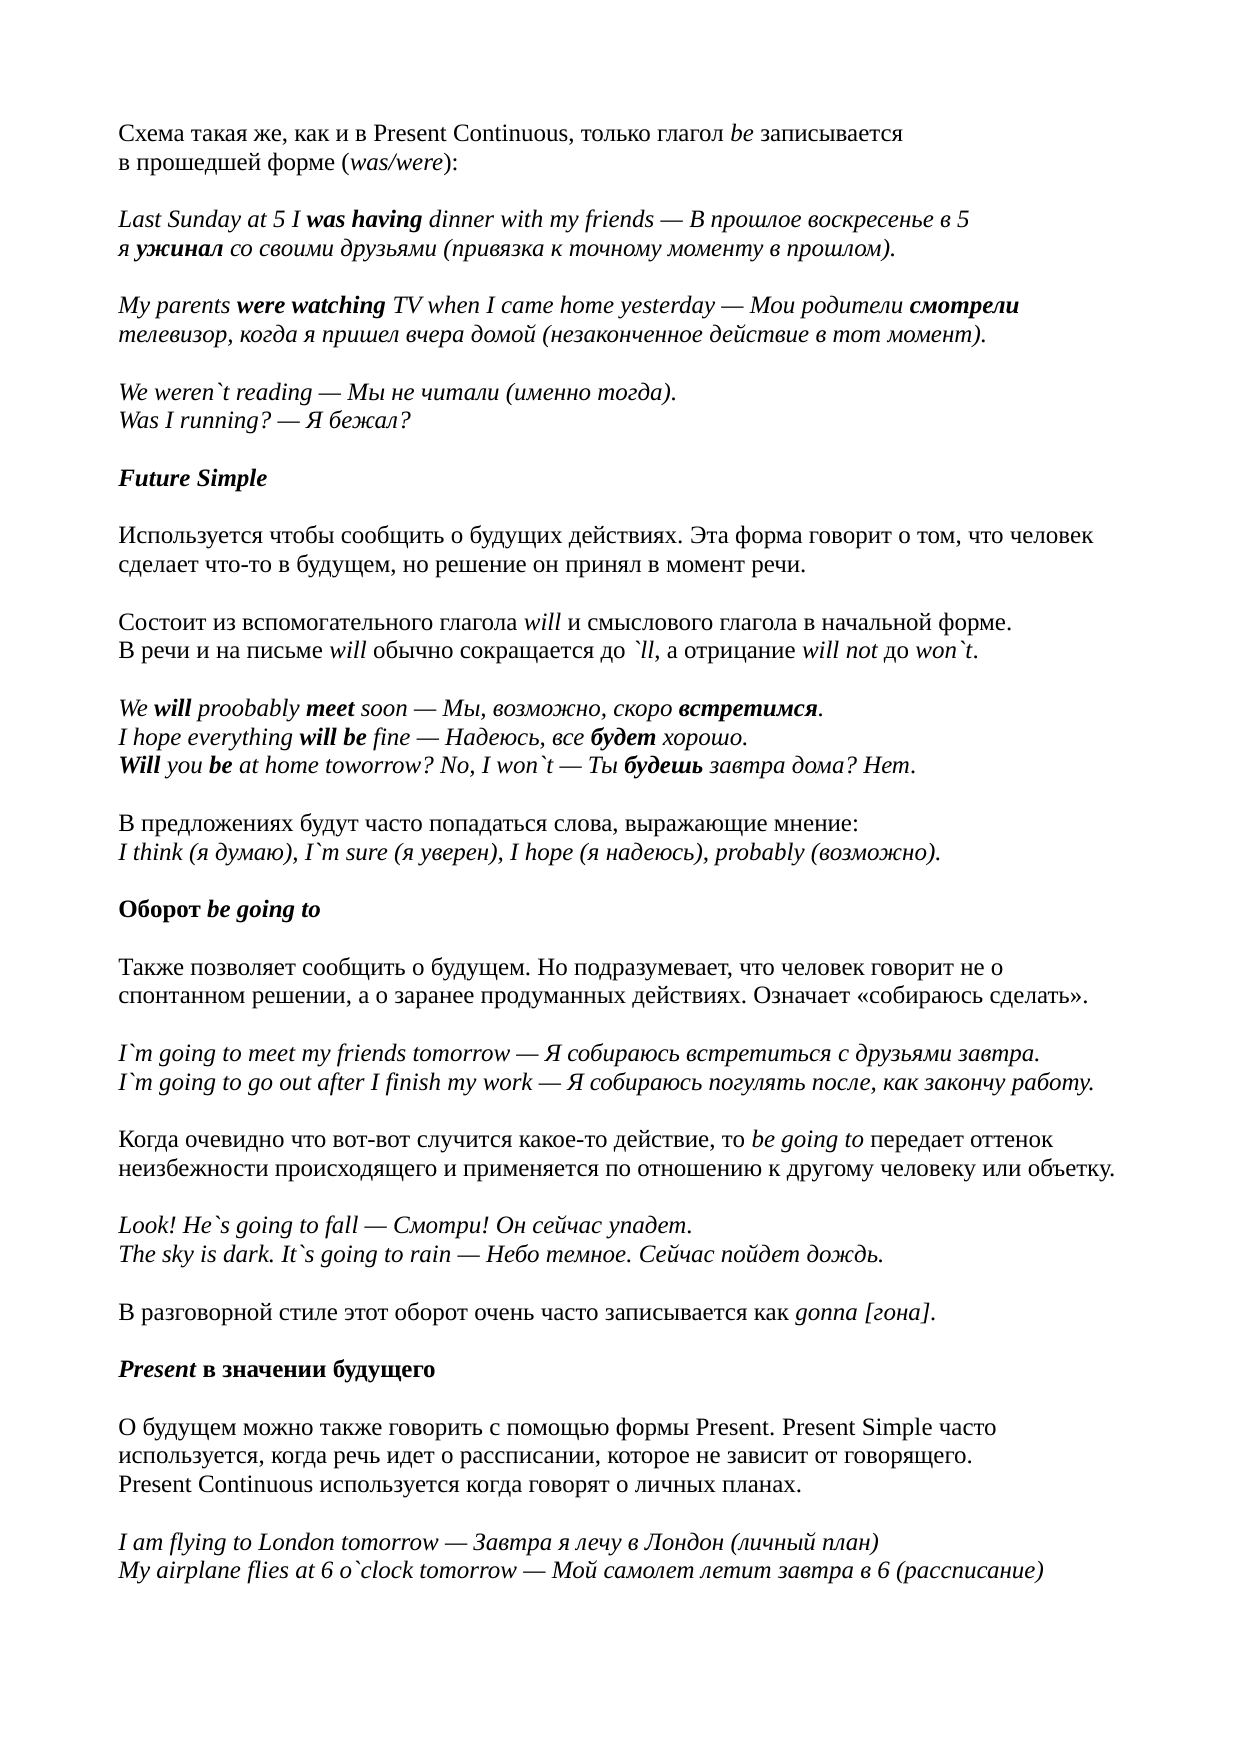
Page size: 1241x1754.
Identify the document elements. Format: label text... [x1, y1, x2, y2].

text в прошедшей форме (was/were): [118, 147, 1122, 176]
text I am flying to London tomorrow — Завтра я лечу в Лондон (личный план) [118, 1527, 1122, 1556]
text В речи и на письме will обычно сокращается до `ll, а отрицание will not до won`t. [118, 636, 1122, 664]
text I think (я думаю), I`m sure (я уверен), I hope (я надеюсь), probably (возможно). [118, 837, 1122, 866]
text О будущем можно также говорить с помощью формы Present. Present Simple часто используется, когда речь идет о рассписании, которое не зависит от говорящего. [118, 1412, 1122, 1469]
text I`m going to meet my friends tomorrow — Я собираюсь встретиться с друзьями завтра. [118, 1038, 1122, 1067]
text Используется чтобы сообщить о будущих действиях. Эта форма говорит о том, что человек сделает что-то в будущем, но решение он принял в момент речи. [118, 521, 1122, 578]
text Look! He`s going to fall — Смотри! Он сейчас упадет. [118, 1211, 1122, 1239]
text My parents were watching TV when I came home yesterday — Мои родители смотрели телевизор, когда я пришел вчера домой (незаконченное действие в тот момент). [118, 291, 1122, 348]
text Present в значении будущего [118, 1354, 1122, 1383]
text Last Sunday at 5 I was having dinner with my friends — В прошлое воскресенье в 5 [118, 204, 1122, 233]
text Оборот be going to [118, 894, 1122, 923]
text Cхема такая же, как и в Present Continuous, только глагол be записывается [118, 118, 1122, 147]
text Present Continuous используется когда говорят о личных планах. [118, 1469, 1122, 1498]
text My airplane flies at 6 o`clock tomorrow — Мой самолет летит завтра в 6 (рассписание) [118, 1556, 1122, 1584]
text I hope everything will be fine — Надеюсь, все будет хорошо. [118, 722, 1122, 751]
text Was I running? — Я бежал? [118, 406, 1122, 434]
text Также позволяет сообщить о будущем. Но подразумевает, что человек говорит не о спонтанном решении, а о заранее продуманных действиях. Означает «собираюсь сделать». [118, 952, 1122, 1009]
text We weren`t reading — Мы не читали (именно тогда). [118, 377, 1122, 406]
text I`m going to go out after I finish my work — Я собираюсь погулять после, как закончу работу. [118, 1067, 1122, 1096]
text The sky is dark. It`s going to rain — Небо темное. Сейчас пойдет дождь. [118, 1239, 1122, 1268]
text я ужинал со своими друзьями (привязка к точному моменту в прошлом). [118, 233, 1122, 262]
text В разговорной стиле этот оборот очень часто записывается как gonna [гона]. [118, 1297, 1122, 1326]
text Future Simple [118, 463, 1122, 492]
text Когда очевидно что вот-вот случится какое-то действие, то be going to передает оттенок неизбежности происходящего и применяется по отношению к другому человеку или объетку. [118, 1124, 1122, 1182]
text We will proobably meet soon — Мы, возможно, скоро встретимся. [118, 693, 1122, 722]
text Will you be at home toworrow? No, I won`t — Ты будешь завтра дома? Нет. [118, 751, 1122, 779]
text В предложениях будут часто попадаться слова, выражающие мнение: [118, 808, 1122, 837]
text Состоит из вспомогательного глагола will и смыслового глагола в начальной форме. [118, 607, 1122, 636]
